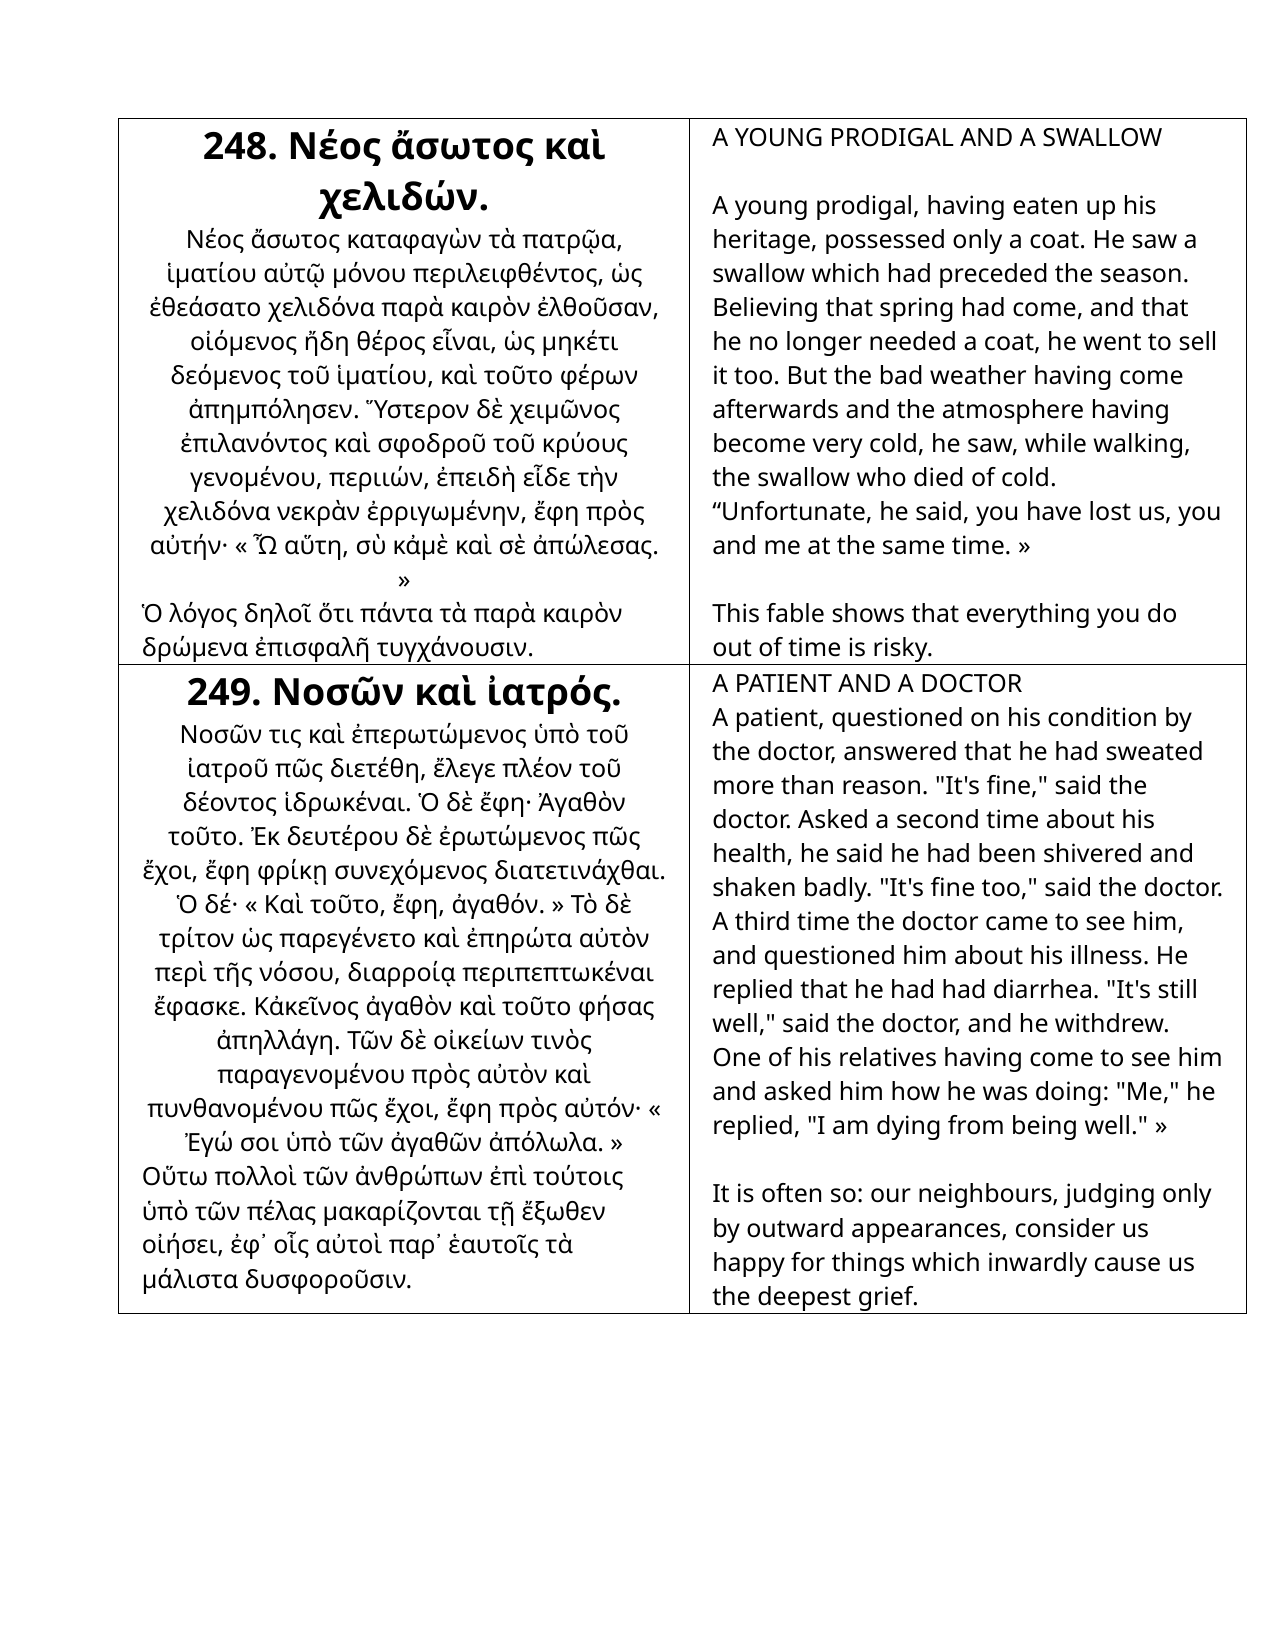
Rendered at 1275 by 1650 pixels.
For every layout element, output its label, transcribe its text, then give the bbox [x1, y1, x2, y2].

table_cell 248. Νέος ἄσωτος καὶ χελιδών. Νέος ἄσωτος καταφαγὼν τὰ πατρῷα, ἱματίου αὐτῷ μόνου περιλειφθέντος, ὡς ἐθεάσατο χελιδόνα παρὰ καιρὸν ἐλθοῦσαν, οἰόμενος ἤδη θέρος εἶναι, ὡς μηκέτι δεόμενος τοῦ ἱματίου, καὶ τοῦτο φέρων ἀπημπόλησεν. Ὕστερον δὲ χειμῶνος ἐπιλανόντος καὶ σφοδροῦ τοῦ κρύους γενομένου, περιιών, ἐπειδὴ εἶδε τὴν χελιδόνα νεκρὰν ἐρριγωμένην, ἔφη πρὸς αὐτήν· « Ὦ αὕτη, σὺ κἀμὲ καὶ σὲ ἀπώλεσας. » Ὁ λόγος δηλοῖ ὅτι πάντα τὰ παρὰ καιρὸν δρώμενα ἐπισφαλῆ τυγχάνουσιν. [119, 119, 689, 664]
table_cell A YOUNG PRODIGAL AND A SWALLOW A young prodigal, having eaten up his heritage, possessed only a coat. He saw a swallow which had preceded the season. Believing that spring had come, and that he no longer needed a coat, he went to sell it too. But the bad weather having come afterwards and the atmosphere having become very cold, he saw, while walking, the swallow who died of cold. “Unfortunate, he said, you have lost us, you and me at the same time. » This fable shows that everything you do out of time is risky. [690, 119, 1246, 664]
table_cell A PATIENT AND A DOCTOR A patient, questioned on his condition by the doctor, answered that he had sweated more than reason. "It's fine," said the doctor. Asked a second time about his health, he said he had been shivered and shaken badly. "It's fine too," said the doctor. A third time the doctor came to see him, and questioned him about his illness. He replied that he had had diarrhea. "It's still well," said the doctor, and he withdrew. One of his relatives having come to see him and asked him how he was doing: "Me," he replied, "I am dying from being well." » It is often so: our neighbours, judging only by outward appearances, consider us happy for things which inwardly cause us the deepest grief. [690, 665, 1246, 1312]
table_cell 249. Νοσῶν καὶ ἰατρός. Νοσῶν τις καὶ ἐπερωτώμενος ὑπὸ τοῦ ἰατροῦ πῶς διετέθη, ἔλεγε πλέον τοῦ δέοντος ἱδρωκέναι. Ὁ δὲ ἔφη· Ἀγαθὸν τοῦτο. Ἐκ δευτέρου δὲ ἐρωτώμενος πῶς ἔχοι, ἔφη φρίκῃ συνεχόμενος διατετινάχθαι. Ὁ δέ· « Καὶ τοῦτο, ἔφη, ἀγαθόν. » Τὸ δὲ τρίτον ὡς παρεγένετο καὶ ἐπηρώτα αὐτὸν περὶ τῆς νόσου, διαρροίᾳ περιπεπτωκέναι ἔφασκε. Κἀκεῖνος ἀγαθὸν καὶ τοῦτο φήσας ἀπηλλάγη. Τῶν δὲ οἰκείων τινὸς παραγενομένου πρὸς αὐτὸν καὶ πυνθανομένου πῶς ἔχοι, ἔφη πρὸς αὐτόν· « Ἐγώ σοι ὑπὸ τῶν ἀγαθῶν ἀπόλωλα. » Οὕτω πολλοὶ τῶν ἀνθρώπων ἐπὶ τούτοις ὑπὸ τῶν πέλας μακαρίζονται τῇ ἔξωθεν οἰήσει, ἐφ᾿ οἷς αὐτοὶ παρ᾿ ἑαυτοῖς τὰ μάλιστα δυσφοροῦσιν. [119, 665, 689, 1312]
